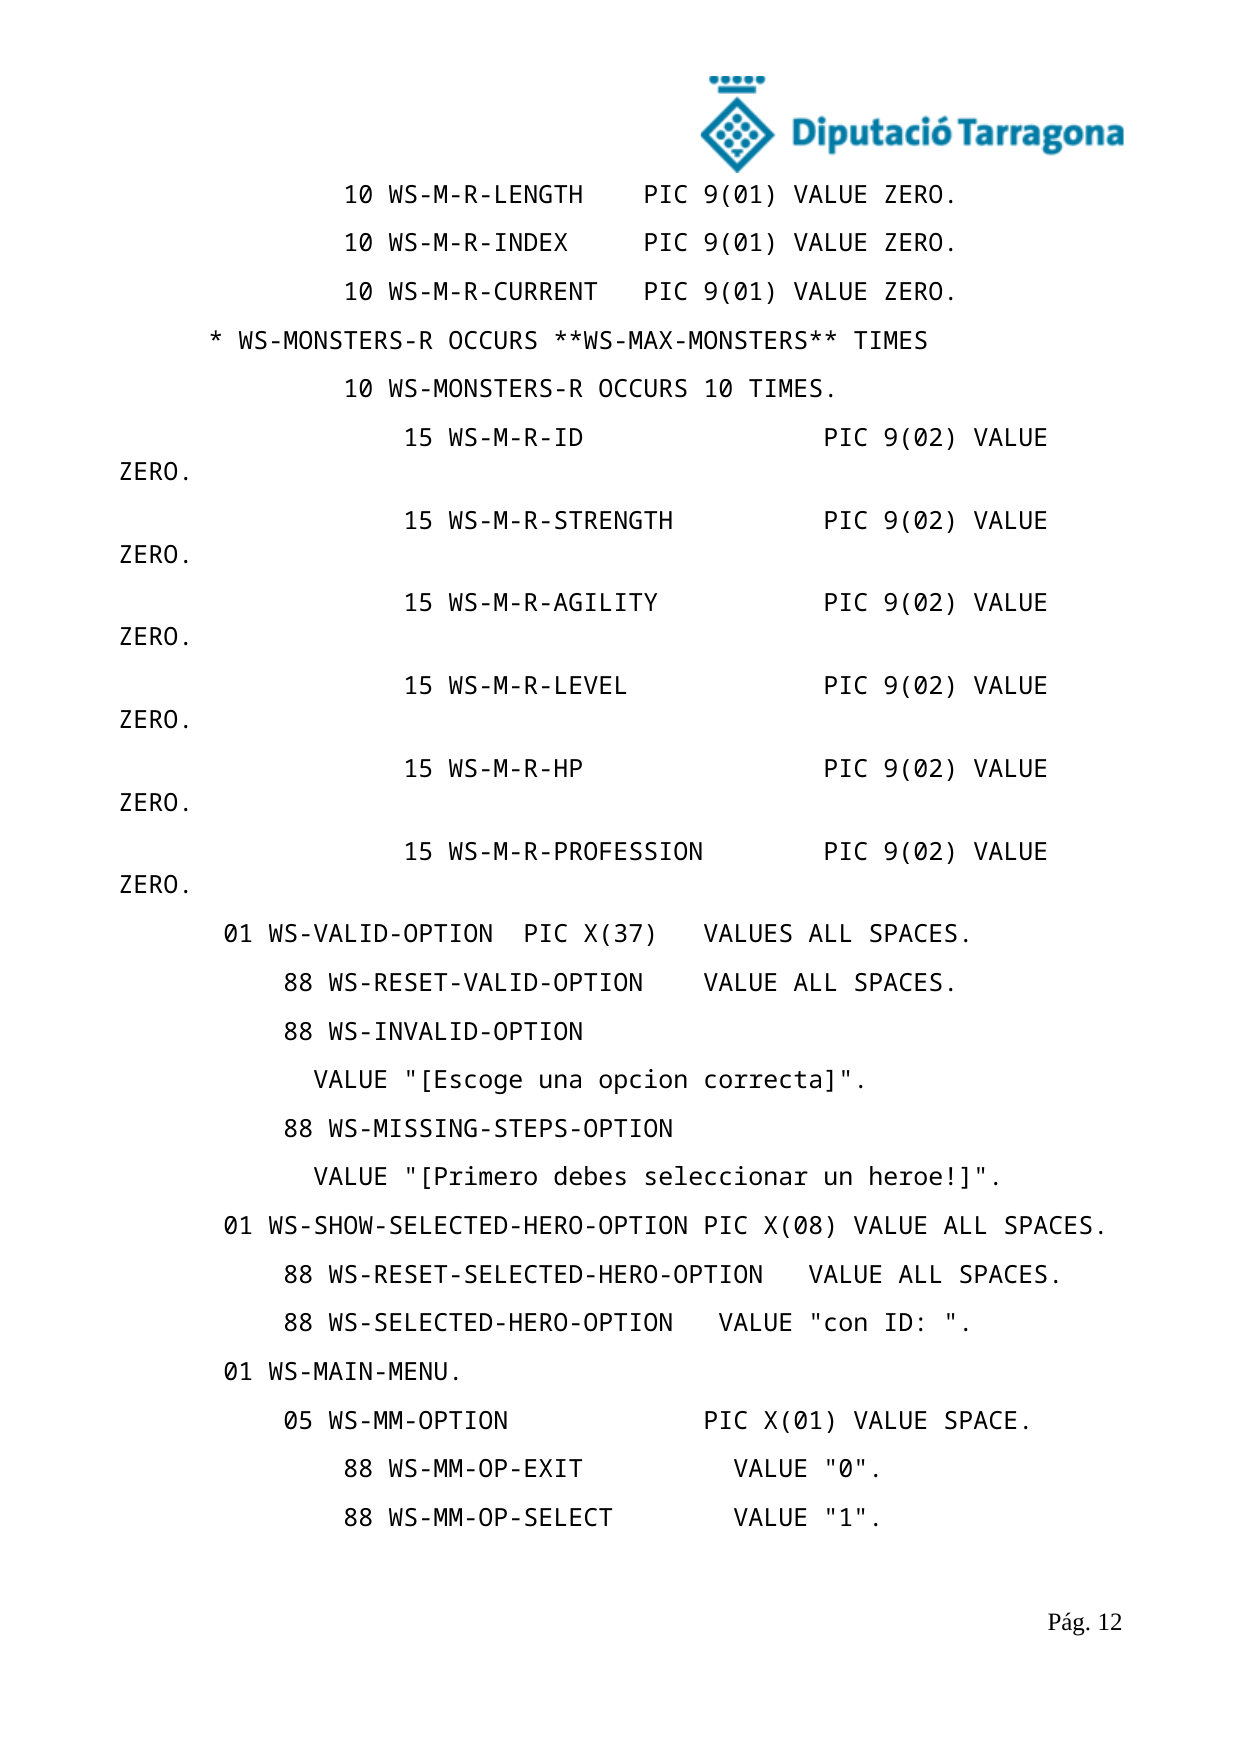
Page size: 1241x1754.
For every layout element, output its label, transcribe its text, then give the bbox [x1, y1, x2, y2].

text 88 WS-MM-OP-SELECT VALUE "1". [118, 1499, 1122, 1534]
text VALUE "[Primero debes seleccionar un heroe!]". [118, 1159, 1122, 1193]
text 88 WS-SELECTED-HERO-OPTION VALUE "con ID: ". [118, 1305, 1122, 1339]
text 05 WS-MM-OPTION PIC X(01) VALUE SPACE. [118, 1402, 1122, 1436]
text 10 WS-M-R-LENGTH PIC 9(01) VALUE ZERO. [118, 176, 1122, 210]
picture [700, 76, 1124, 173]
text 15 WS-M-R-HP PIC 9(02) VALUE ZERO. [118, 750, 1122, 818]
text 15 WS-M-R-AGILITY PIC 9(02) VALUE ZERO. [118, 585, 1122, 653]
text 01 WS-VALID-OPTION PIC X(37) VALUES ALL SPACES. [118, 916, 1122, 950]
text 15 WS-M-R-ID PIC 9(02) VALUE ZERO. [118, 419, 1122, 488]
text 01 WS-MAIN-MENU. [118, 1354, 1122, 1388]
text 88 WS-RESET-SELECTED-HERO-OPTION VALUE ALL SPACES. [118, 1256, 1122, 1290]
text 88 WS-RESET-VALID-OPTION VALUE ALL SPACES. [118, 964, 1122, 998]
text 10 WS-M-R-INDEX PIC 9(01) VALUE ZERO. [118, 225, 1122, 259]
text 01 WS-SHOW-SELECTED-HERO-OPTION PIC X(08) VALUE ALL SPACES. [118, 1208, 1122, 1242]
text 10 WS-M-R-CURRENT PIC 9(01) VALUE ZERO. [118, 274, 1122, 308]
text 15 WS-M-R-LEVEL PIC 9(02) VALUE ZERO. [118, 668, 1122, 736]
text 15 WS-M-R-PROFESSION PIC 9(02) VALUE ZERO. [118, 833, 1122, 901]
text 88 WS-MM-OP-EXIT VALUE "0". [118, 1451, 1122, 1485]
text 15 WS-M-R-STRENGTH PIC 9(02) VALUE ZERO. [118, 502, 1122, 570]
text VALUE "[Escoge una opcion correcta]". [118, 1062, 1122, 1096]
text 10 WS-MONSTERS-R OCCURS 10 TIMES. [118, 371, 1122, 405]
text 88 WS-INVALID-OPTION [118, 1013, 1122, 1047]
text 88 WS-MISSING-STEPS-OPTION [118, 1110, 1122, 1144]
text * WS-MONSTERS-R OCCURS **WS-MAX-MONSTERS** TIMES [118, 322, 1122, 356]
